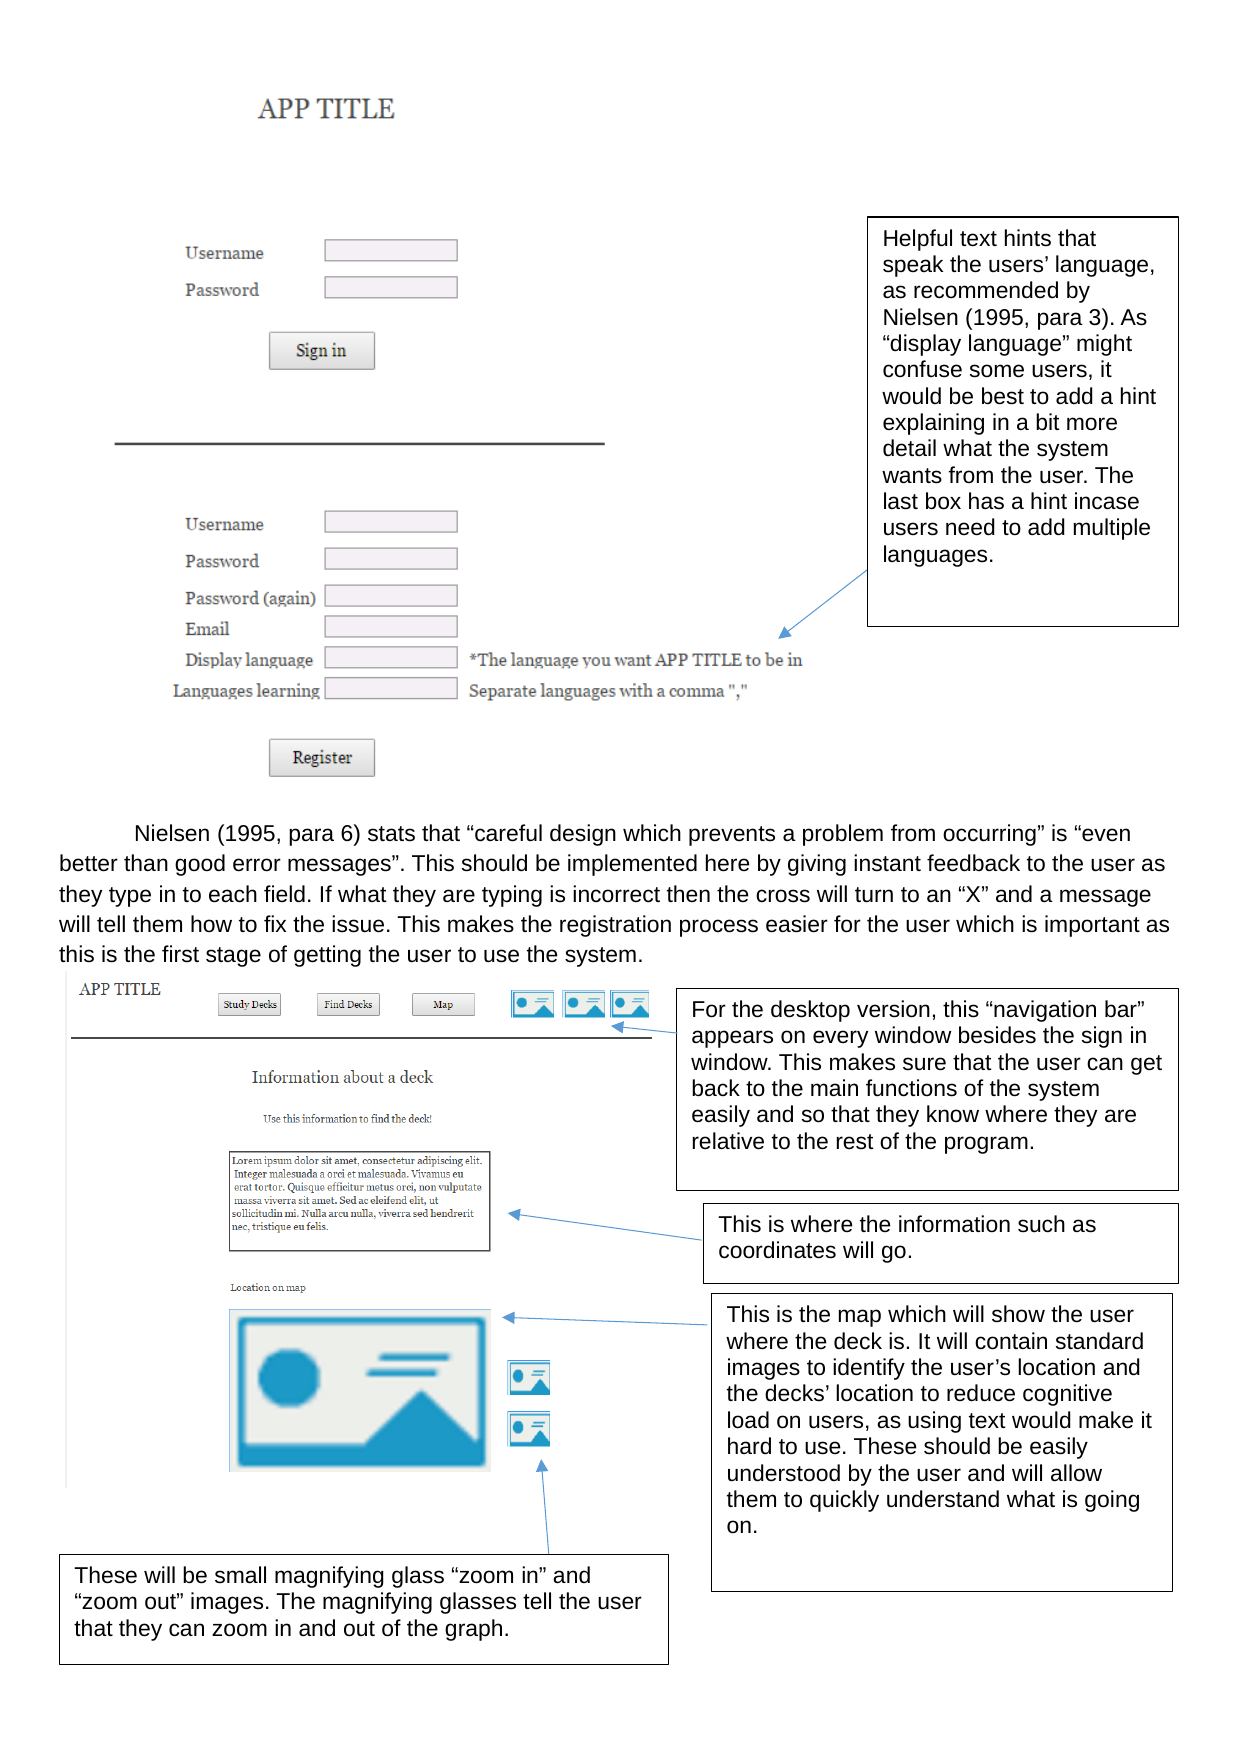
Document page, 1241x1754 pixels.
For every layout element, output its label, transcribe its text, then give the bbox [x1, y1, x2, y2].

text Nielsen (1995, para 6) stats that “careful design which prevents a problem from occurring” is “even better than good error messages”. This should be implemented here by giving instant feedback to the user as they type in to each field. If what they are typing is incorrect then the cross will turn to an “X” and a message will tell them how to fix the issue. This makes the registration process easier for the user which is important as this is the first stage of getting the user to use the system. [59, 820, 1181, 967]
picture [58, 58, 811, 798]
picture [65, 971, 653, 1488]
